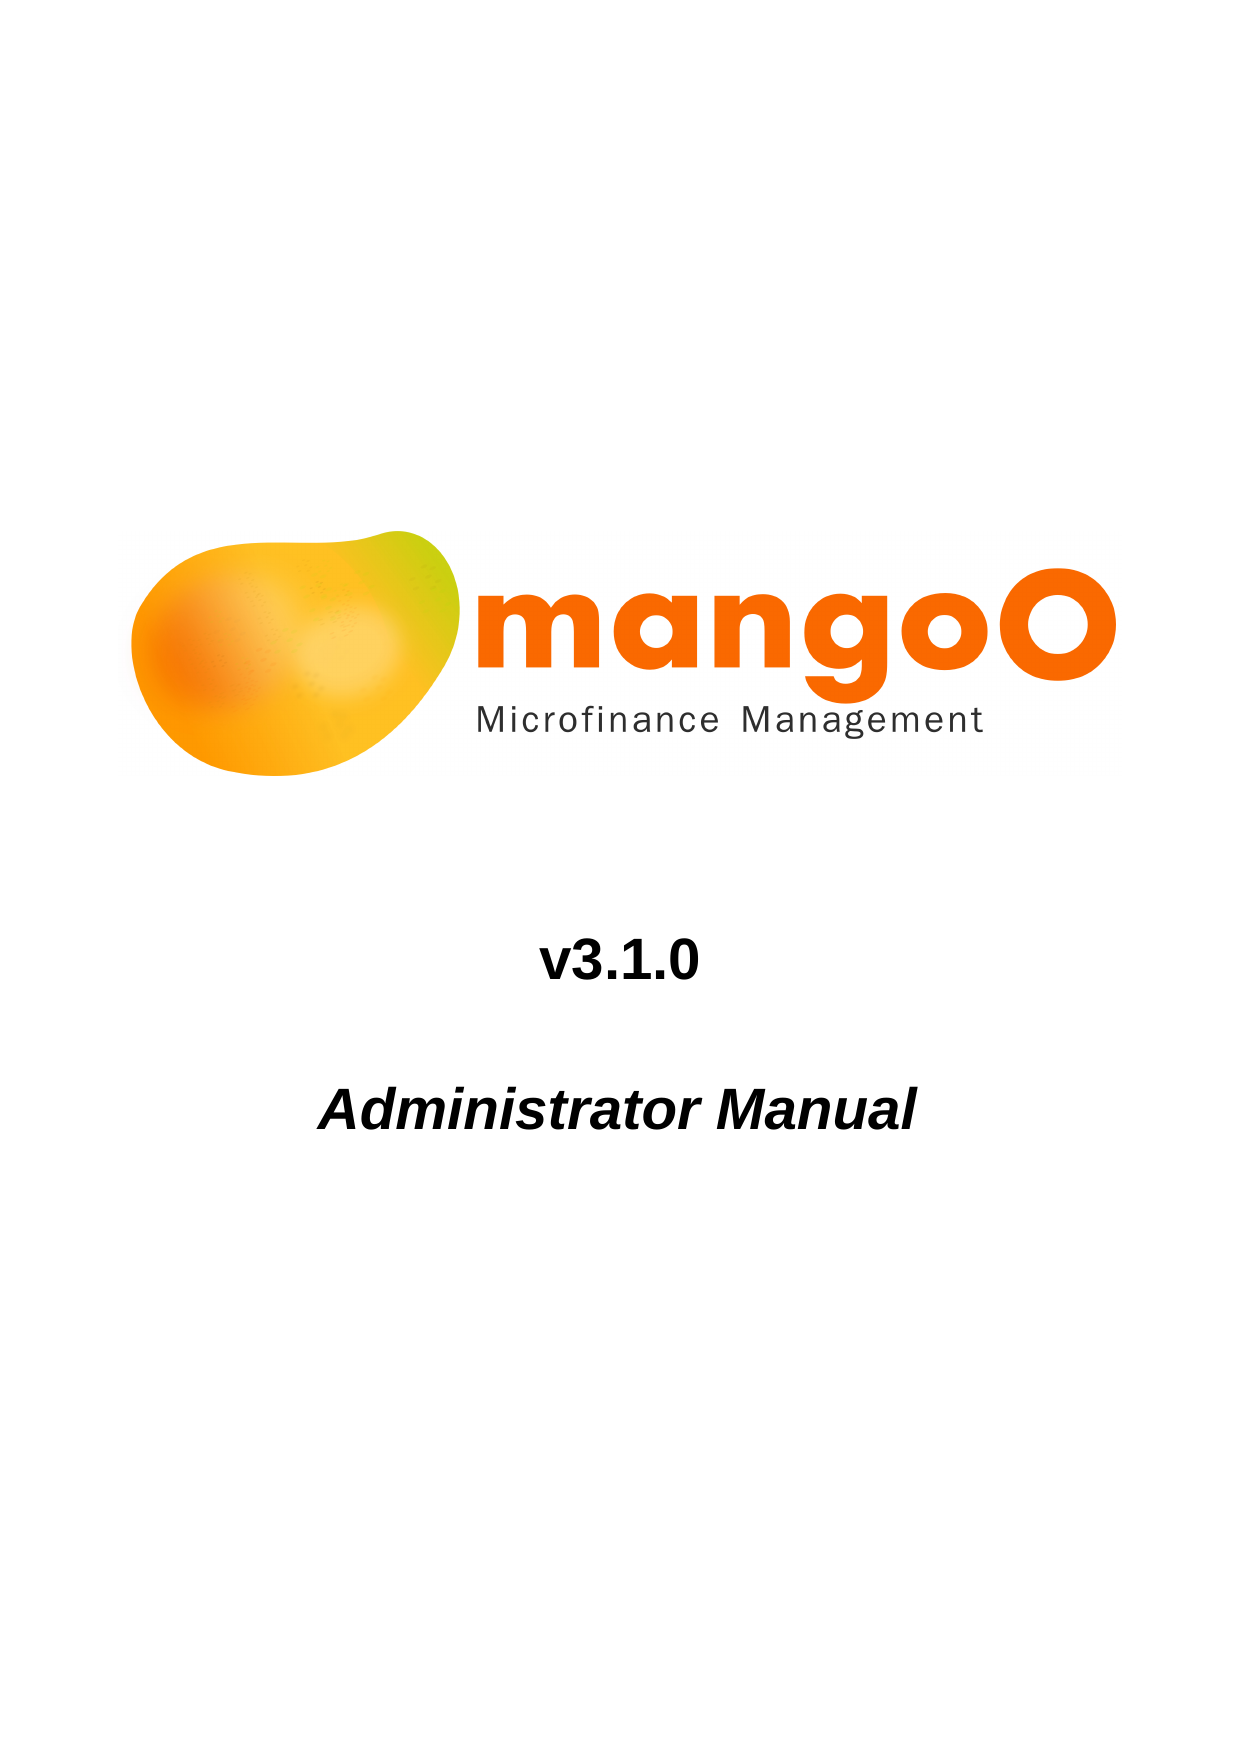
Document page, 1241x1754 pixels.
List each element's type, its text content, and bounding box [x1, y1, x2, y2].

title Administrator Manual [118, 1075, 1122, 1142]
title v3.1.0 [118, 925, 1122, 992]
picture [118, 531, 1123, 776]
